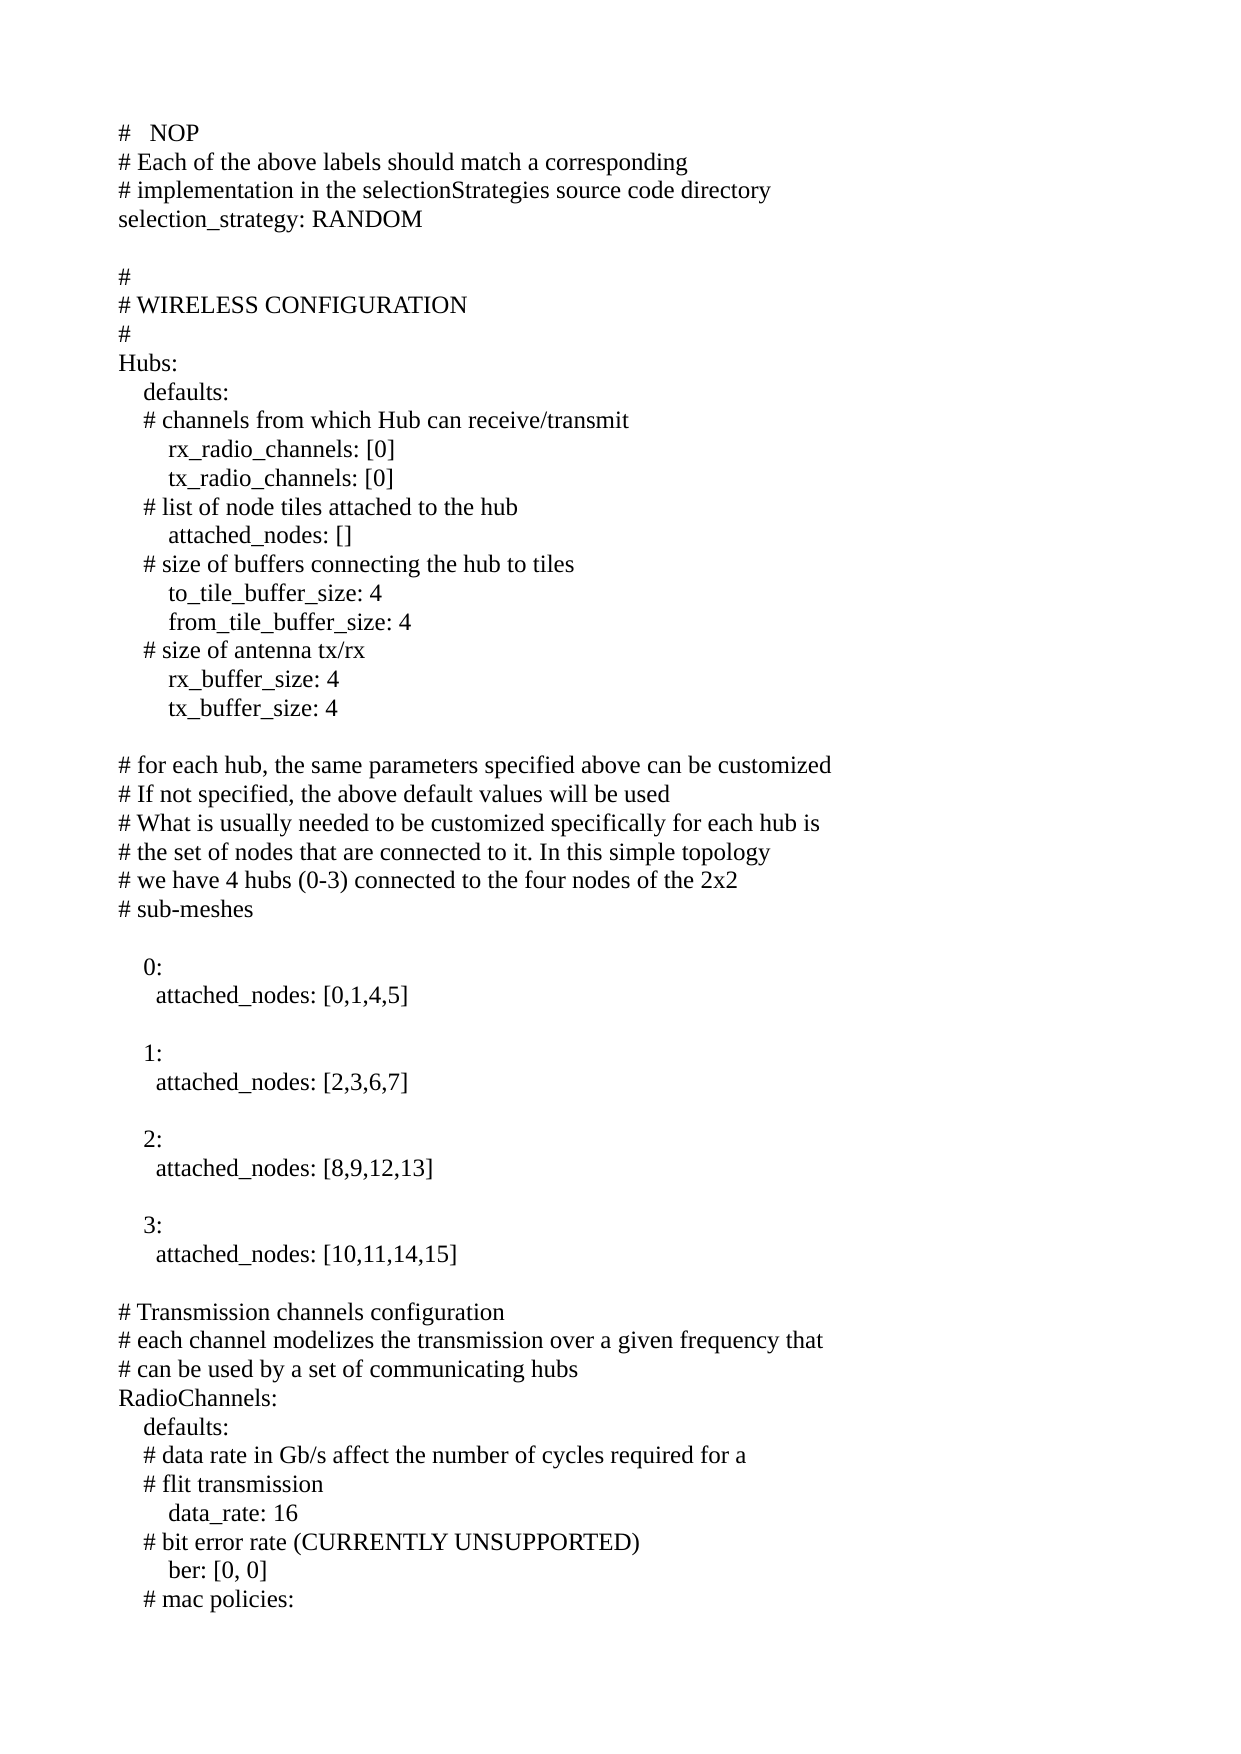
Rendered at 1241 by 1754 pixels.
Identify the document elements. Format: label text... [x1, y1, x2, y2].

text # data rate in Gb/s affect the number of cycles required for a [118, 1441, 1122, 1469]
text # channels from which Hub can receive/transmit [118, 406, 1122, 434]
text rx_radio_channels: [0] [118, 434, 1122, 463]
text # mac policies: [118, 1584, 1122, 1613]
text rx_buffer_size: 4 [118, 664, 1122, 693]
text # bit error rate (CURRENTLY UNSUPPORTED) [118, 1527, 1122, 1556]
text # NOP [118, 118, 1122, 147]
text attached_nodes: [0,1,4,5] [118, 981, 1122, 1009]
text # [118, 319, 1122, 348]
text attached_nodes: [8,9,12,13] [118, 1153, 1122, 1182]
text defaults: [118, 377, 1122, 406]
text # If not specified, the above default values will be used [118, 779, 1122, 808]
text # list of node tiles attached to the hub [118, 492, 1122, 521]
text data_rate: 16 [118, 1498, 1122, 1527]
text tx_radio_channels: [0] [118, 463, 1122, 492]
text ber: [0, 0] [118, 1556, 1122, 1584]
text tx_buffer_size: 4 [118, 693, 1122, 722]
text # WIRELESS CONFIGURATION [118, 291, 1122, 319]
text defaults: [118, 1412, 1122, 1441]
text attached_nodes: [2,3,6,7] [118, 1067, 1122, 1096]
text to_tile_buffer_size: 4 [118, 578, 1122, 607]
text # the set of nodes that are connected to it. In this simple topology [118, 837, 1122, 866]
text # size of buffers connecting the hub to tiles [118, 549, 1122, 578]
text # each channel modelizes the transmission over a given frequency that [118, 1326, 1122, 1354]
text 1: [118, 1038, 1122, 1067]
text # [118, 262, 1122, 291]
text 0: [118, 952, 1122, 981]
text # size of antenna tx/rx [118, 636, 1122, 664]
text # can be used by a set of communicating hubs [118, 1354, 1122, 1383]
text selection_strategy: RANDOM [118, 204, 1122, 233]
text # flit transmission [118, 1469, 1122, 1498]
text Hubs: [118, 348, 1122, 377]
text attached_nodes: [] [118, 521, 1122, 549]
text # Transmission channels configuration [118, 1297, 1122, 1326]
text 3: [118, 1211, 1122, 1239]
text from_tile_buffer_size: 4 [118, 607, 1122, 636]
text RadioChannels: [118, 1383, 1122, 1412]
text # implementation in the selectionStrategies source code directory [118, 176, 1122, 204]
text # What is usually needed to be customized specifically for each hub is [118, 808, 1122, 837]
text 2: [118, 1124, 1122, 1153]
text # we have 4 hubs (0-3) connected to the four nodes of the 2x2 [118, 866, 1122, 894]
text attached_nodes: [10,11,14,15] [118, 1239, 1122, 1268]
text # sub-meshes [118, 894, 1122, 923]
text # Each of the above labels should match a corresponding [118, 147, 1122, 176]
text # for each hub, the same parameters specified above can be customized [118, 751, 1122, 779]
